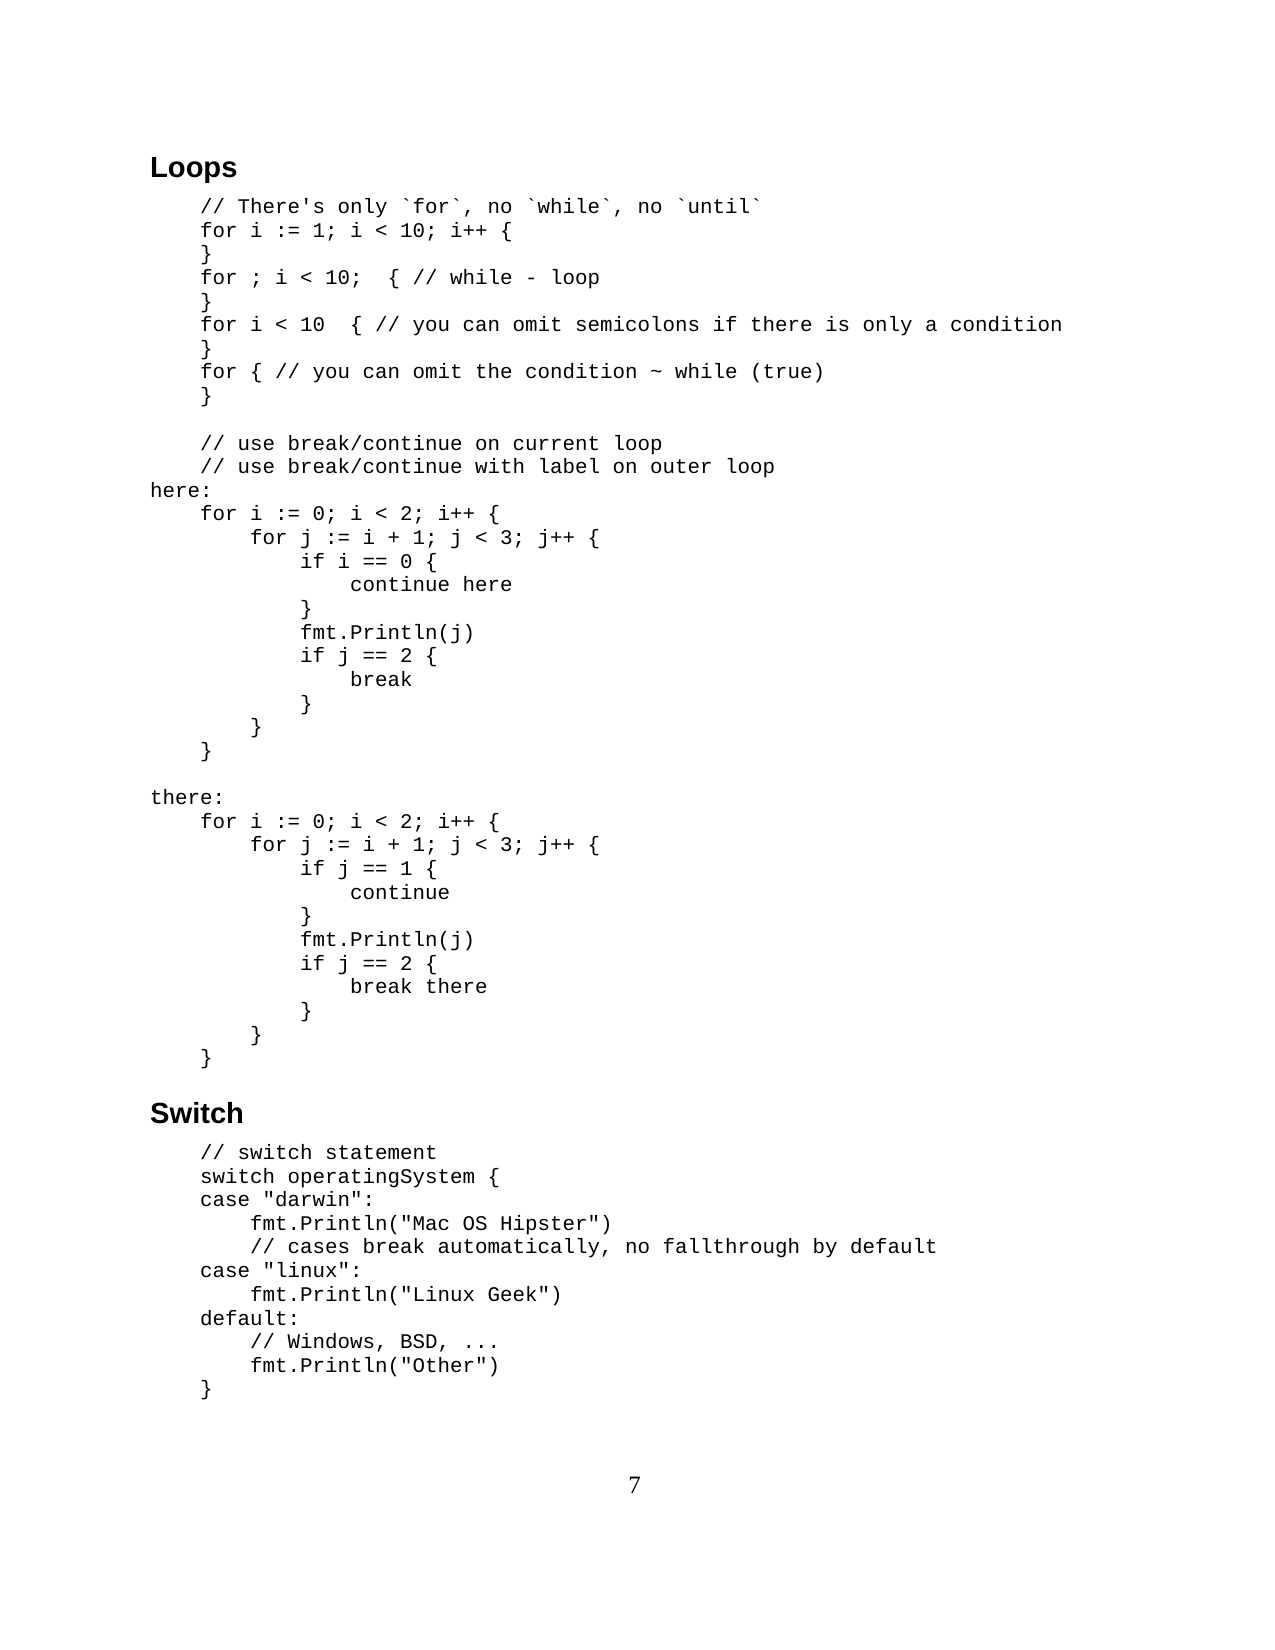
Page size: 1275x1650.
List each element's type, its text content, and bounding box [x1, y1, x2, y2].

text // switch statement [150, 1142, 1125, 1166]
text break there [150, 976, 1125, 1000]
subtitle Loops [150, 150, 1125, 183]
text } [150, 1047, 1125, 1071]
text for i := 1; i < 10; i++ { [150, 220, 1125, 243]
text for i < 10 { // you can omit semicolons if there is only a condition [150, 314, 1125, 338]
text fmt.Println(j) [150, 929, 1125, 953]
text // use break/continue with label on outer loop [150, 456, 1125, 480]
text break [150, 669, 1125, 693]
text there: [150, 787, 1125, 811]
text for { // you can omit the condition ~ while (true) [150, 362, 1125, 385]
text for i := 0; i < 2; i++ { [150, 503, 1125, 527]
text // There's only `for`, no `while`, no `until` [150, 196, 1125, 220]
text for j := i + 1; j < 3; j++ { [150, 527, 1125, 551]
text if j == 2 { [150, 953, 1125, 976]
text case "linux": [150, 1260, 1125, 1284]
text if j == 2 { [150, 645, 1125, 669]
text } [150, 716, 1125, 740]
text for j := i + 1; j < 3; j++ { [150, 834, 1125, 858]
text continue here [150, 574, 1125, 598]
text for i := 0; i < 2; i++ { [150, 811, 1125, 834]
text here: [150, 480, 1125, 503]
text fmt.Println("Other") [150, 1355, 1125, 1378]
text if j == 1 { [150, 858, 1125, 882]
text fmt.Println("Linux Geek") [150, 1284, 1125, 1307]
text } [150, 1024, 1125, 1047]
text } [150, 385, 1125, 409]
text fmt.Println("Mac OS Hipster") [150, 1213, 1125, 1237]
text } [150, 905, 1125, 929]
text } [150, 740, 1125, 763]
text fmt.Println(j) [150, 622, 1125, 645]
text if i == 0 { [150, 551, 1125, 574]
text for ; i < 10; { // while - loop [150, 267, 1125, 291]
text // cases break automatically, no fallthrough by default [150, 1237, 1125, 1260]
subtitle Switch [150, 1096, 1125, 1129]
text switch operatingSystem { [150, 1166, 1125, 1189]
text } [150, 693, 1125, 716]
text } [150, 243, 1125, 267]
text continue [150, 882, 1125, 905]
text } [150, 1000, 1125, 1024]
text } [150, 1378, 1125, 1402]
text } [150, 338, 1125, 362]
text case "darwin": [150, 1189, 1125, 1213]
text // use break/continue on current loop [150, 432, 1125, 456]
text } [150, 598, 1125, 622]
text default: [150, 1307, 1125, 1331]
text } [150, 291, 1125, 314]
text // Windows, BSD, ... [150, 1331, 1125, 1355]
